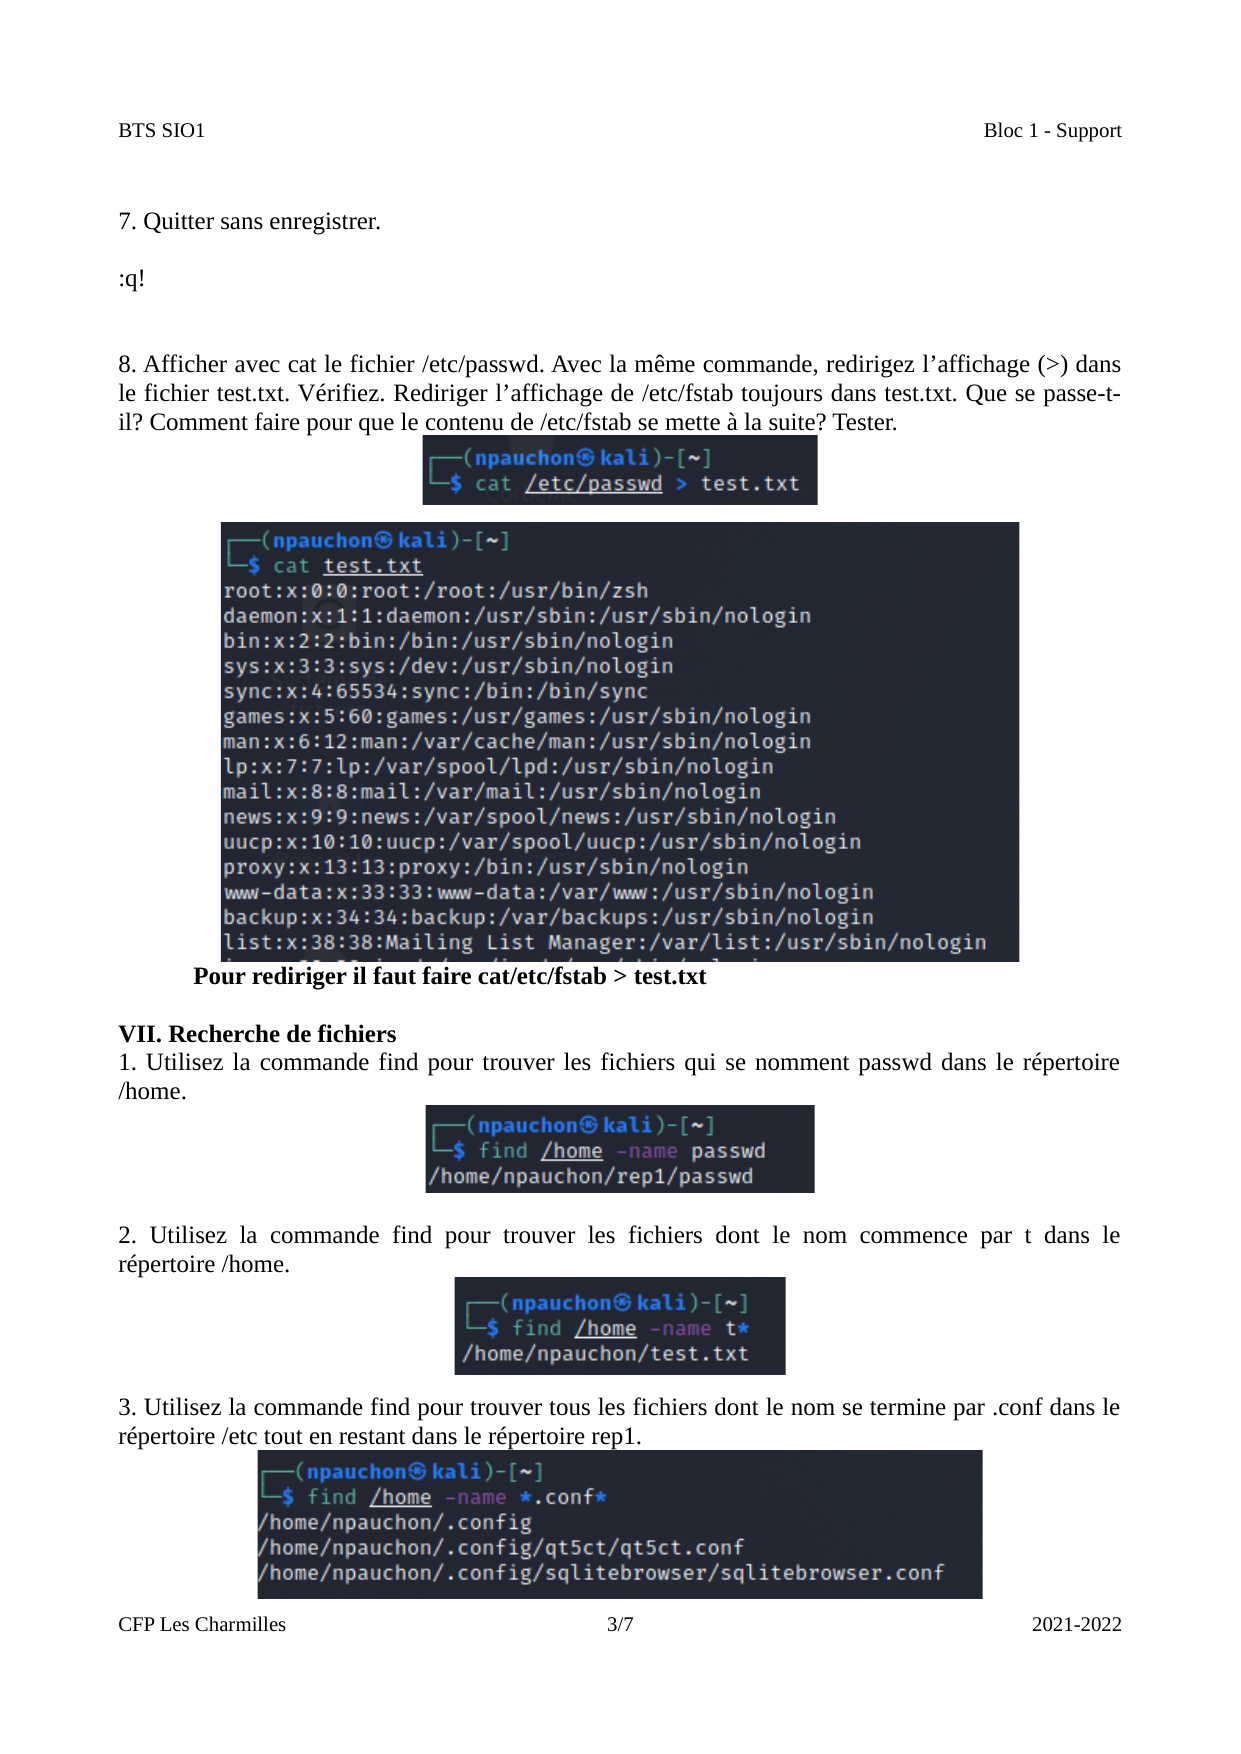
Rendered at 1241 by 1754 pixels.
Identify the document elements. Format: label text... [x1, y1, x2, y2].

picture [257, 1450, 983, 1599]
text VII. Recherche de fichiers [118, 1019, 1122, 1047]
text 2. Utilisez la commande find pour trouver les fichiers dont le nom commence par t dans le répertoire /home. [118, 1220, 1122, 1277]
picture [422, 435, 818, 505]
picture [454, 1277, 786, 1375]
text 3. Utilisez la commande find pour trouver tous les fichiers dont le nom se termine par .conf dans le répertoire /etc tout en restant dans le répertoire rep1. [118, 1392, 1122, 1450]
picture [220, 522, 1020, 962]
text 1. Utilisez la commande find pour trouver les fichiers qui se nomment passwd dans le répertoire /home. [118, 1047, 1122, 1105]
text 8. Afficher avec cat le fichier /etc/passwd. Avec la même commande, redirigez l’affichage (>) dans le fichier test.txt. Vérifiez. Rediriger l’affichage de /etc/fstab toujours dans test.txt. Que se passe-t-il? Comment faire pour que le contenu de /etc/fstab se mette à la suite? Tester. [118, 349, 1122, 436]
text 7. Quitter sans enregistrer. [118, 206, 1122, 234]
picture [425, 1105, 815, 1193]
text :q! [118, 263, 1122, 292]
list Pour rediriger il faut faire cat/etc/fstab > test.txt [156, 522, 1122, 990]
